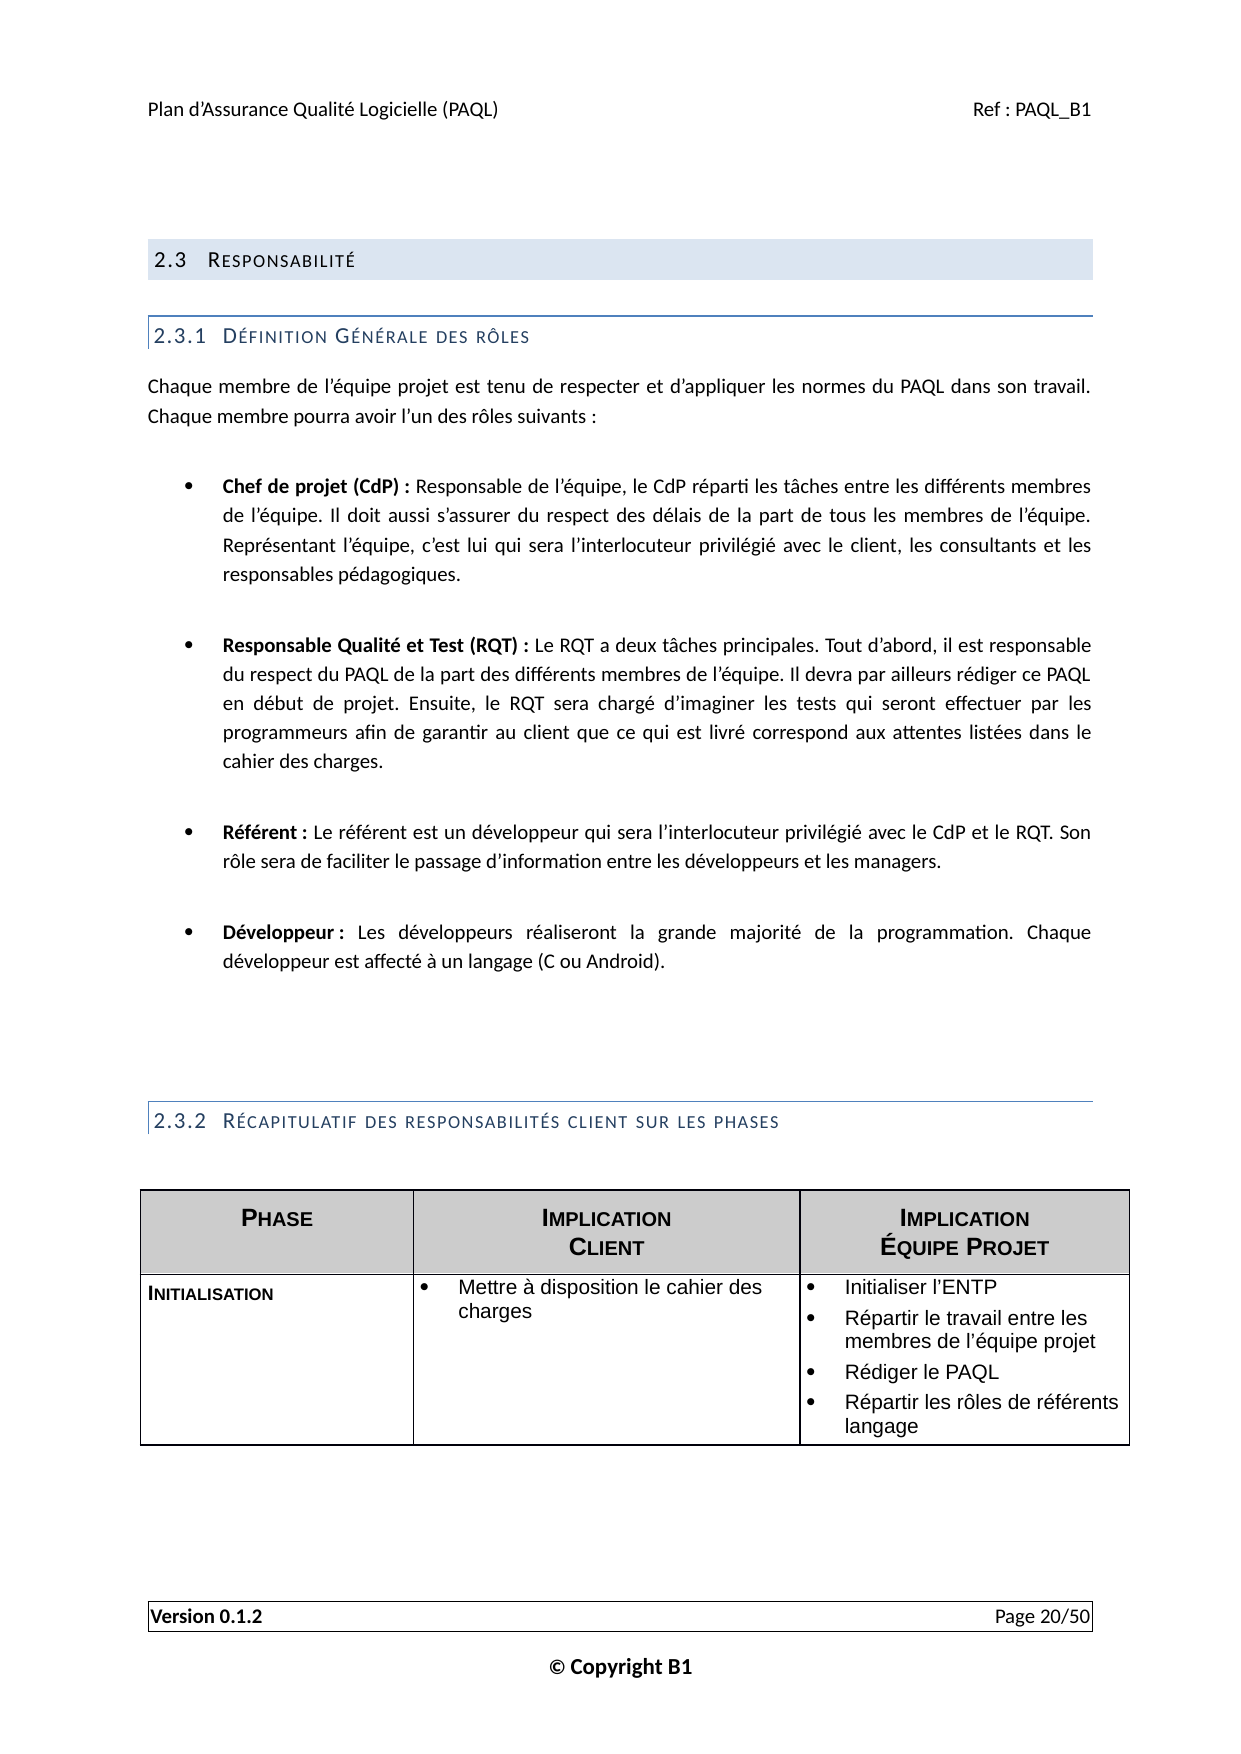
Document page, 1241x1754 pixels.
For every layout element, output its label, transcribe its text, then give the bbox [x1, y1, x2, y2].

list Chef de projet (CdP) : Responsable de l’équipe, le CdP réparti les tâches entre les différents membres de l’équipe. Il doit aussi s’assurer du respect des délais de la part de tous les membres de l’équipe. Représentant l’équipe, c’est lui qui sera l’interlocuteur privilégié avec le client, les consultants et les responsables pédagogiques. [185, 473, 1093, 586]
list Responsabilité [154, 246, 1086, 273]
list Définition Générale des rôles [149, 317, 1093, 349]
list Récapitulatif des responsabilités client sur les phases [149, 1102, 1093, 1134]
list Développeur : Les développeurs réaliseront la grande majorité de la programmation. Chaque développeur est affecté à un langage (C ou Android). [185, 919, 1093, 974]
table_cell Initialiser l’ENTP Répartir le travail entre les membres de l’équipe projet Rédiger le PAQL Répartir les rôles de référents langage [801, 1275, 1129, 1444]
table_cell Initialisation [141, 1275, 413, 1444]
list Responsable Qualité et Test (RQT) : Le RQT a deux tâches principales. Tout d’abord, il est responsable du respect du PAQL de la part des différents membres de l’équipe. Il devra par ailleurs rédiger ce PAQL en début de projet. Ensuite, le RQT sera chargé d’imaginer les tests qui seront effectuer par les programmeurs afin de garantir au client que ce qui est livré correspond aux attentes listées dans le cahier des charges. [185, 632, 1093, 774]
table_header Implication Équipe Projet [801, 1191, 1129, 1273]
list Référent : Le référent est un développeur qui sera l’interlocuteur privilégié avec le CdP et le RQT. Son rôle sera de faciliter le passage d’information entre les développeurs et les managers. [185, 819, 1093, 874]
table_header Implication Client [414, 1191, 799, 1273]
table_cell Mettre à disposition le cahier des charges [414, 1275, 799, 1444]
text Chaque membre de l’équipe projet est tenu de respecter et d’appliquer les normes du PAQL dans son travail. Chaque membre pourra avoir l’un des rôles suivants : [148, 374, 1093, 428]
table_header Phase [141, 1191, 413, 1273]
